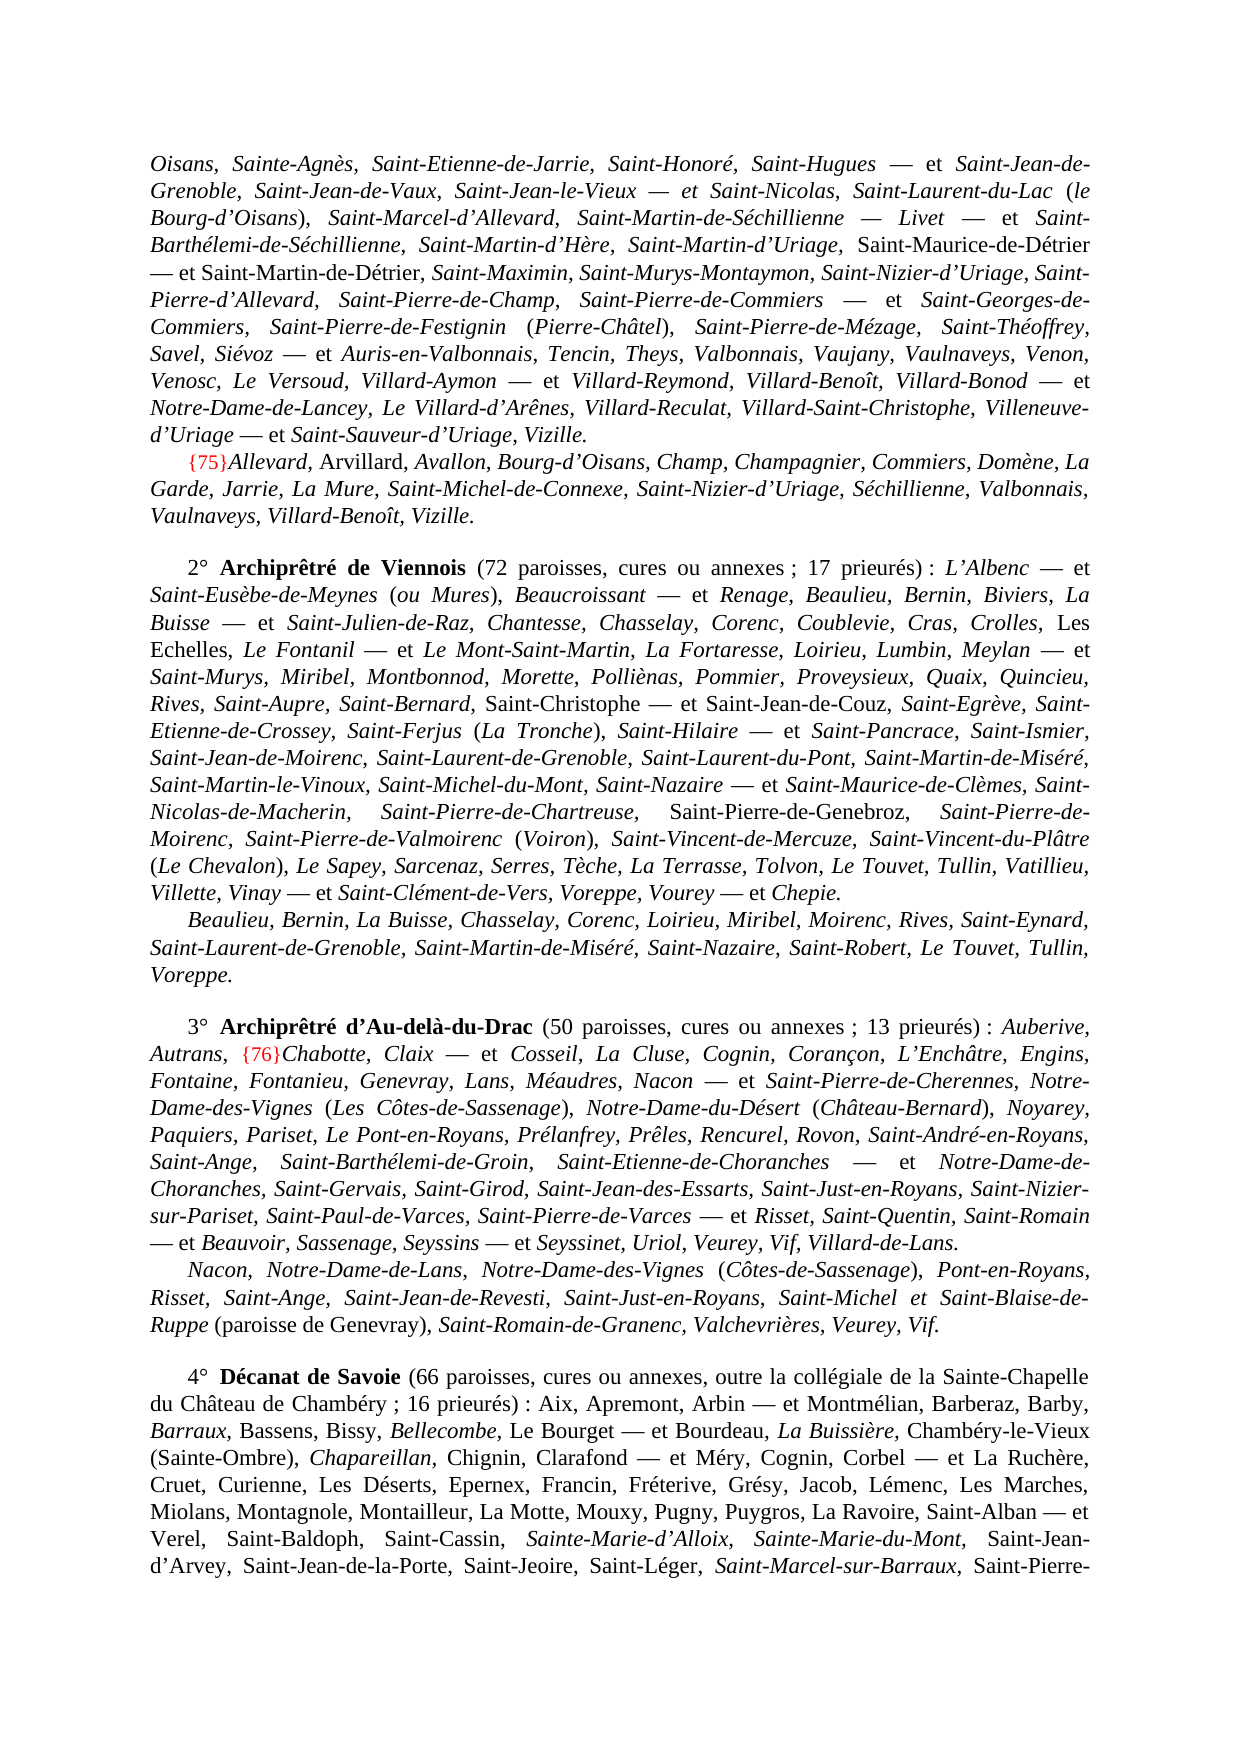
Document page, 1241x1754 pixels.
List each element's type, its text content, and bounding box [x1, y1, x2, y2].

text 3° Archiprêtré d’Au-delà-du-Drac (50 paroisses, cures ou annexes ; 13 prieurés) : Auberive, Autrans, {76}Chabotte, Claix — et Cosseil, La Cluse, Cognin, Corançon, L’Enchâtre, Engins, Fontaine, Fontanieu, Genevray, Lans, Méaudres, Nacon — et Saint-Pierre-de-Cherennes, Notre-Dame-des-Vignes (Les Côtes-de-Sassenage), Notre-Dame-du-Désert (Château-Bernard), Noyarey, Paquiers, Pariset, Le Pont-en-Royans, Prélanfrey, Prêles, Rencurel, Rovon, Saint-André-en-Royans, Saint-Ange, Saint-Barthélemi-de-Groin, Saint-Etienne-de-Choranches — et Notre-Dame-de-Choranches, Saint-Gervais, Saint-Girod, Saint-Jean-des-Essarts, Saint-Just-en-Royans, Saint-Nizier-sur-Pariset, Saint-Paul-de-Varces, Saint-Pierre-de-Varces — et Risset, Saint-Quentin, Saint-Romain — et Beauvoir, Sassenage, Seyssins — et Seyssinet, Uriol, Veurey, Vif, Villard-de-Lans. [150, 1012, 1090, 1256]
text 4° Décanat de Savoie (66 paroisses, cures ou annexes, outre la collégiale de la Sainte-Chapelle du Château de Chambéry ; 16 prieurés) : Aix, Apremont, Arbin — et Montmélian, Barberaz, Barby, Barraux, Bassens, Bissy, Bellecombe, Le Bourget — et Bourdeau, La Buissière, Chambéry-le-Vieux (Sainte-Ombre), Chapareillan, Chignin, Clarafond — et Méry, Cognin, Corbel — et La Ruchère, Cruet, Curienne, Les Déserts, Epernex, Francin, Fréterive, Grésy, Jacob, Lémenc, Les Marches, Miolans, Montagnole, Montailleur, La Motte, Mouxy, Pugny, Puygros, La Ravoire, Saint-Alban — et Verel, Saint-Baldoph, Saint-Cassin, Sainte-Marie-d’Alloix, Sainte-Marie-du-Mont, Saint-Jean-d’Arvey, Saint-Jean-de-la-Porte, Saint-Jeoire, Saint-Léger, Saint-Marcel-sur-Barraux, Saint-Pierre- [150, 1362, 1090, 1579]
text Nacon, Notre-Dame-de-Lans, Notre-Dame-des-Vignes (Côtes-de-Sassenage), Pont-en-Royans, Risset, Saint-Ange, Saint-Jean-de-Revesti, Saint-Just-en-Royans, Saint-Michel et Saint-Blaise-de-Ruppe (paroisse de Genevray), Saint-Romain-de-Granenc, Valchevrières, Veurey, Vif. [150, 1256, 1090, 1337]
text Oisans, Sainte-Agnès, Saint-Etienne-de-Jarrie, Saint-Honoré, Saint-Hugues — et Saint-Jean-de-Grenoble, Saint-Jean-de-Vaux, Saint-Jean-le-Vieux — et Saint-Nicolas, Saint-Laurent-du-Lac (le Bourg-d’Oisans), Saint-Marcel-d’Allevard, Saint-Martin-de-Séchillienne — Livet — et Saint-Barthélemi-de-Séchillienne, Saint-Martin-d’Hère, Saint-Martin-d’Uriage, Saint-Maurice-de-Détrier — et Saint-Martin-de-Détrier, Saint-Maximin, Saint-Murys-Montaymon, Saint-Nizier-d’Uriage, Saint-Pierre-d’Allevard, Saint-Pierre-de-Champ, Saint-Pierre-de-Commiers — et Saint-Georges-de-Commiers, Saint-Pierre-de-Festignin (Pierre-Châtel), Saint-Pierre-de-Mézage, Saint-Théoffrey, Savel, Siévoz — et Auris-en-Valbonnais, Tencin, Theys, Valbonnais, Vaujany, Vaulnaveys, Venon, Venosc, Le Versoud, Villard-Aymon — et Villard-Reymond, Villard-Benoît, Villard-Bonod — et Notre-Dame-de-Lancey, Le Villard-d’Arênes, Villard-Reculat, Villard-Saint-Christophe, Villeneuve-d’Uriage — et Saint-Sauveur-d’Uriage, Vizille. [150, 150, 1090, 448]
text Beaulieu, Bernin, La Buisse, Chasselay, Corenc, Loirieu, Miribel, Moirenc, Rives, Saint-Eynard, Saint-Laurent-de-Grenoble, Saint-Martin-de-Miséré, Saint-Nazaire, Saint-Robert, Le Touvet, Tullin, Voreppe. [150, 906, 1090, 987]
text {75}Allevard, Arvillard, Avallon, Bourg-d’Oisans, Champ, Champagnier, Commiers, Domène, La Garde, Jarrie, La Mure, Saint-Michel-de-Connexe, Saint-Nizier-d’Uriage, Séchillienne, Valbonnais, Vaulnaveys, Villard-Benoît, Vizille. [150, 448, 1090, 529]
text 2° Archiprêtré de Viennois (72 paroisses, cures ou annexes ; 17 prieurés) : L’Albenc — et Saint-Eusèbe-de-Meynes (ou Mures), Beaucroissant — et Renage, Beaulieu, Bernin, Biviers, La Buisse — et Saint-Julien-de-Raz, Chantesse, Chasselay, Corenc, Coublevie, Cras, Crolles, Les Echelles, Le Fontanil — et Le Mont-Saint-Martin, La Fortaresse, Loirieu, Lumbin, Meylan — et Saint-Murys, Miribel, Montbonnod, Morette, Polliènas, Pommier, Proveysieux, Quaix, Quincieu, Rives, Saint-Aupre, Saint-Bernard, Saint-Christophe — et Saint-Jean-de-Couz, Saint-Egrève, Saint-Etienne-de-Crossey, Saint-Ferjus (La Tronche), Saint-Hilaire — et Saint-Pancrace, Saint-Ismier, Saint-Jean-de-Moirenc, Saint-Laurent-de-Grenoble, Saint-Laurent-du-Pont, Saint-Martin-de-Miséré, Saint-Martin-le-Vinoux, Saint-Michel-du-Mont, Saint-Nazaire — et Saint-Maurice-de-Clèmes, Saint-Nicolas-de-Macherin, Saint-Pierre-de-Chartreuse, Saint-Pierre-de-Genebroz, Saint-Pierre-de-Moirenc, Saint-Pierre-de-Valmoirenc (Voiron), Saint-Vincent-de-Mercuze, Saint-Vincent-du-Plâtre (Le Chevalon), Le Sapey, Sarcenaz, Serres, Tèche, La Terrasse, Tolvon, Le Touvet, Tullin, Vatillieu, Villette, Vinay — et Saint-Clément-de-Vers, Voreppe, Vourey — et Chepie. [150, 554, 1090, 906]
